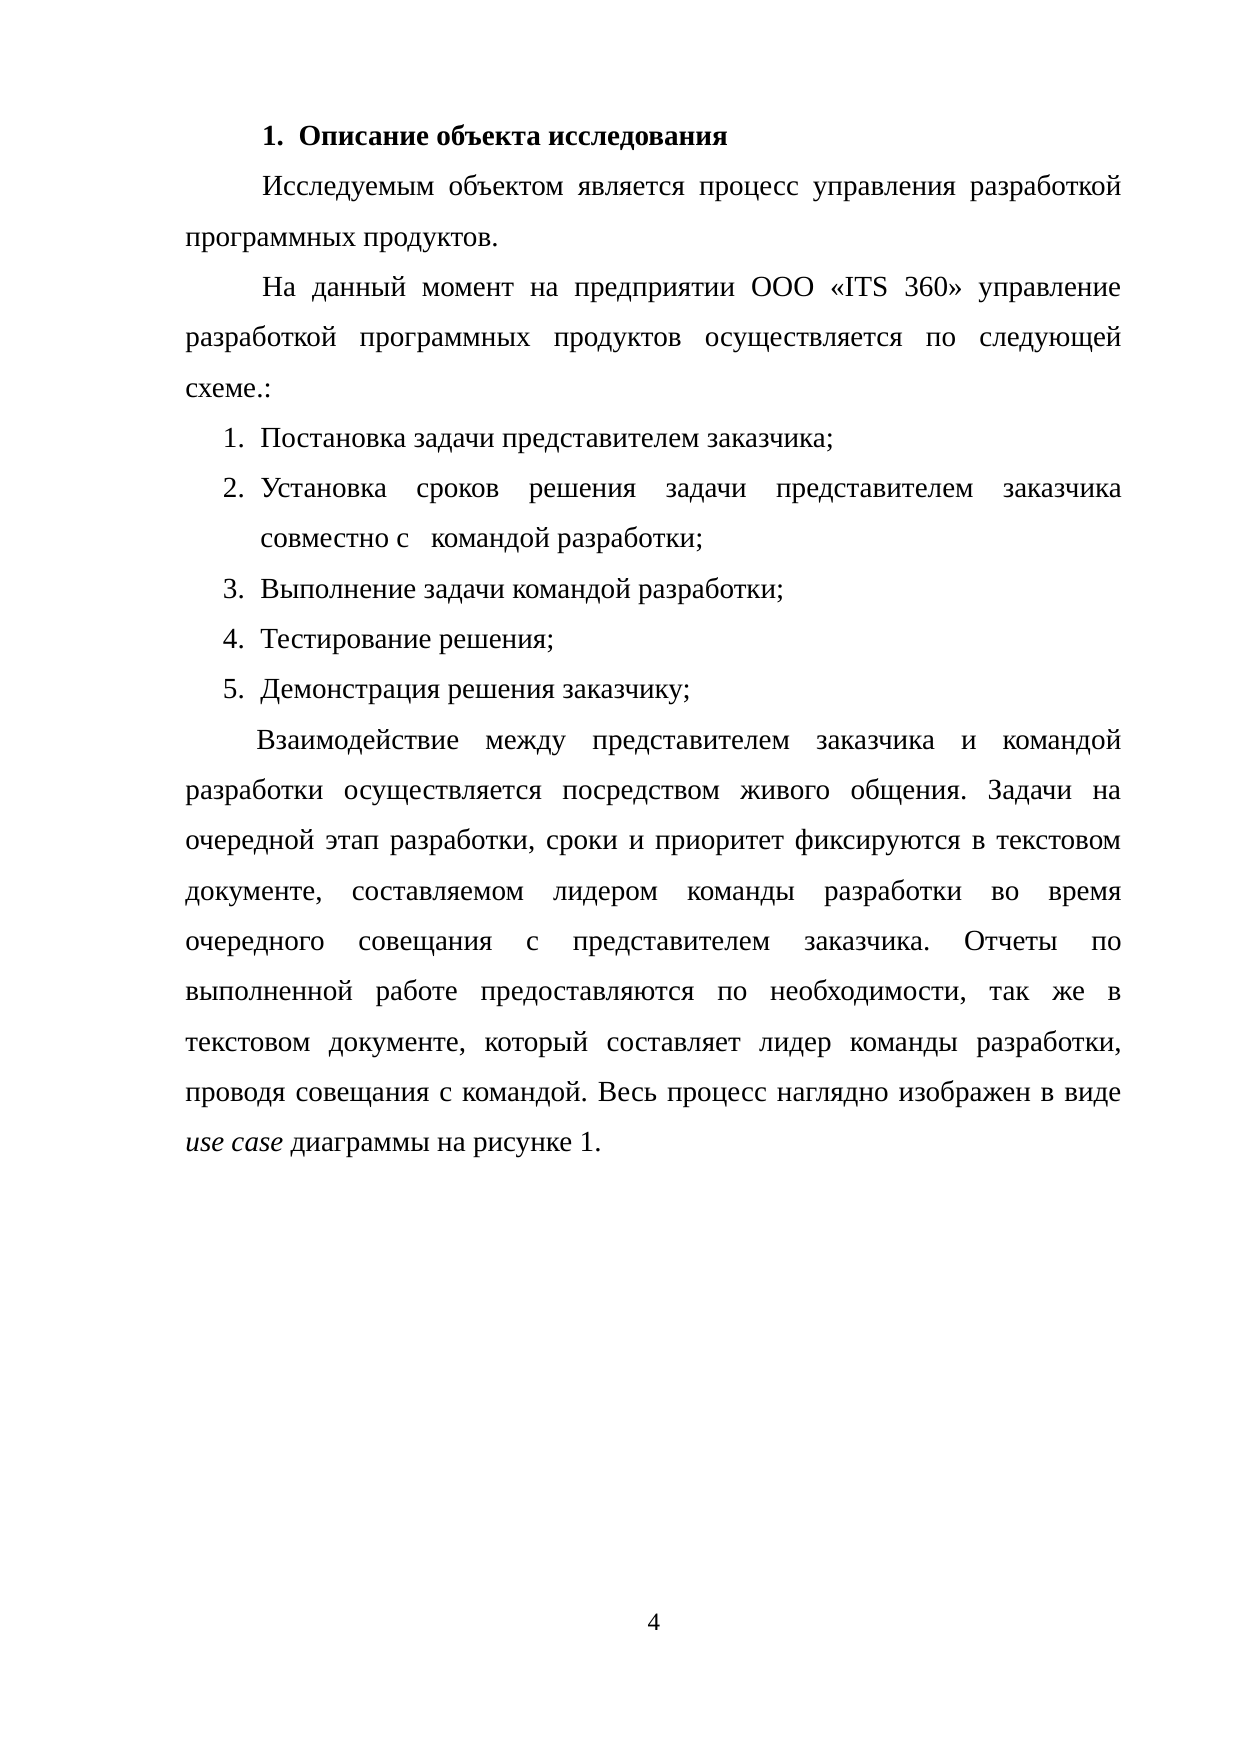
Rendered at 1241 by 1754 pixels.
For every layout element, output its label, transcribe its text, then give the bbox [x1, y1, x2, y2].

list Постановка задачи представителем заказчика; [223, 420, 1122, 453]
text Взаимодействие между представителем заказчика и командой разработки осуществляется посредством живого общения. Задачи на очередной этап разработки, сроки и приоритет фиксируются в текстовом документе, составляемом лидером команды разработки во время очередного совещания с представителем заказчика. Отчеты по выполненной работе предоставляются по необходимости, так же в текстовом документе, который составляет лидер команды разработки, проводя совещания с командой. Весь процесс наглядно изображен в виде use case диаграммы на рисунке 1. [185, 722, 1122, 1158]
list Тестирование решения; [223, 621, 1122, 655]
list Установка сроков решения задачи представителем заказчика совместно с командой разработки; [223, 470, 1122, 554]
list 1. Описание объекта исследования [185, 118, 1122, 152]
list Выполнение задачи командой разработки; [223, 571, 1122, 604]
list Демонстрация решения заказчику; [223, 672, 1122, 705]
text Исследуемым объектом является процесс управления разработкой программных продуктов. [185, 168, 1122, 252]
text На данный момент на предприятии ООО «ITS 360» управление разработкой программных продуктов осуществляется по следующей схеме.: [185, 269, 1122, 403]
